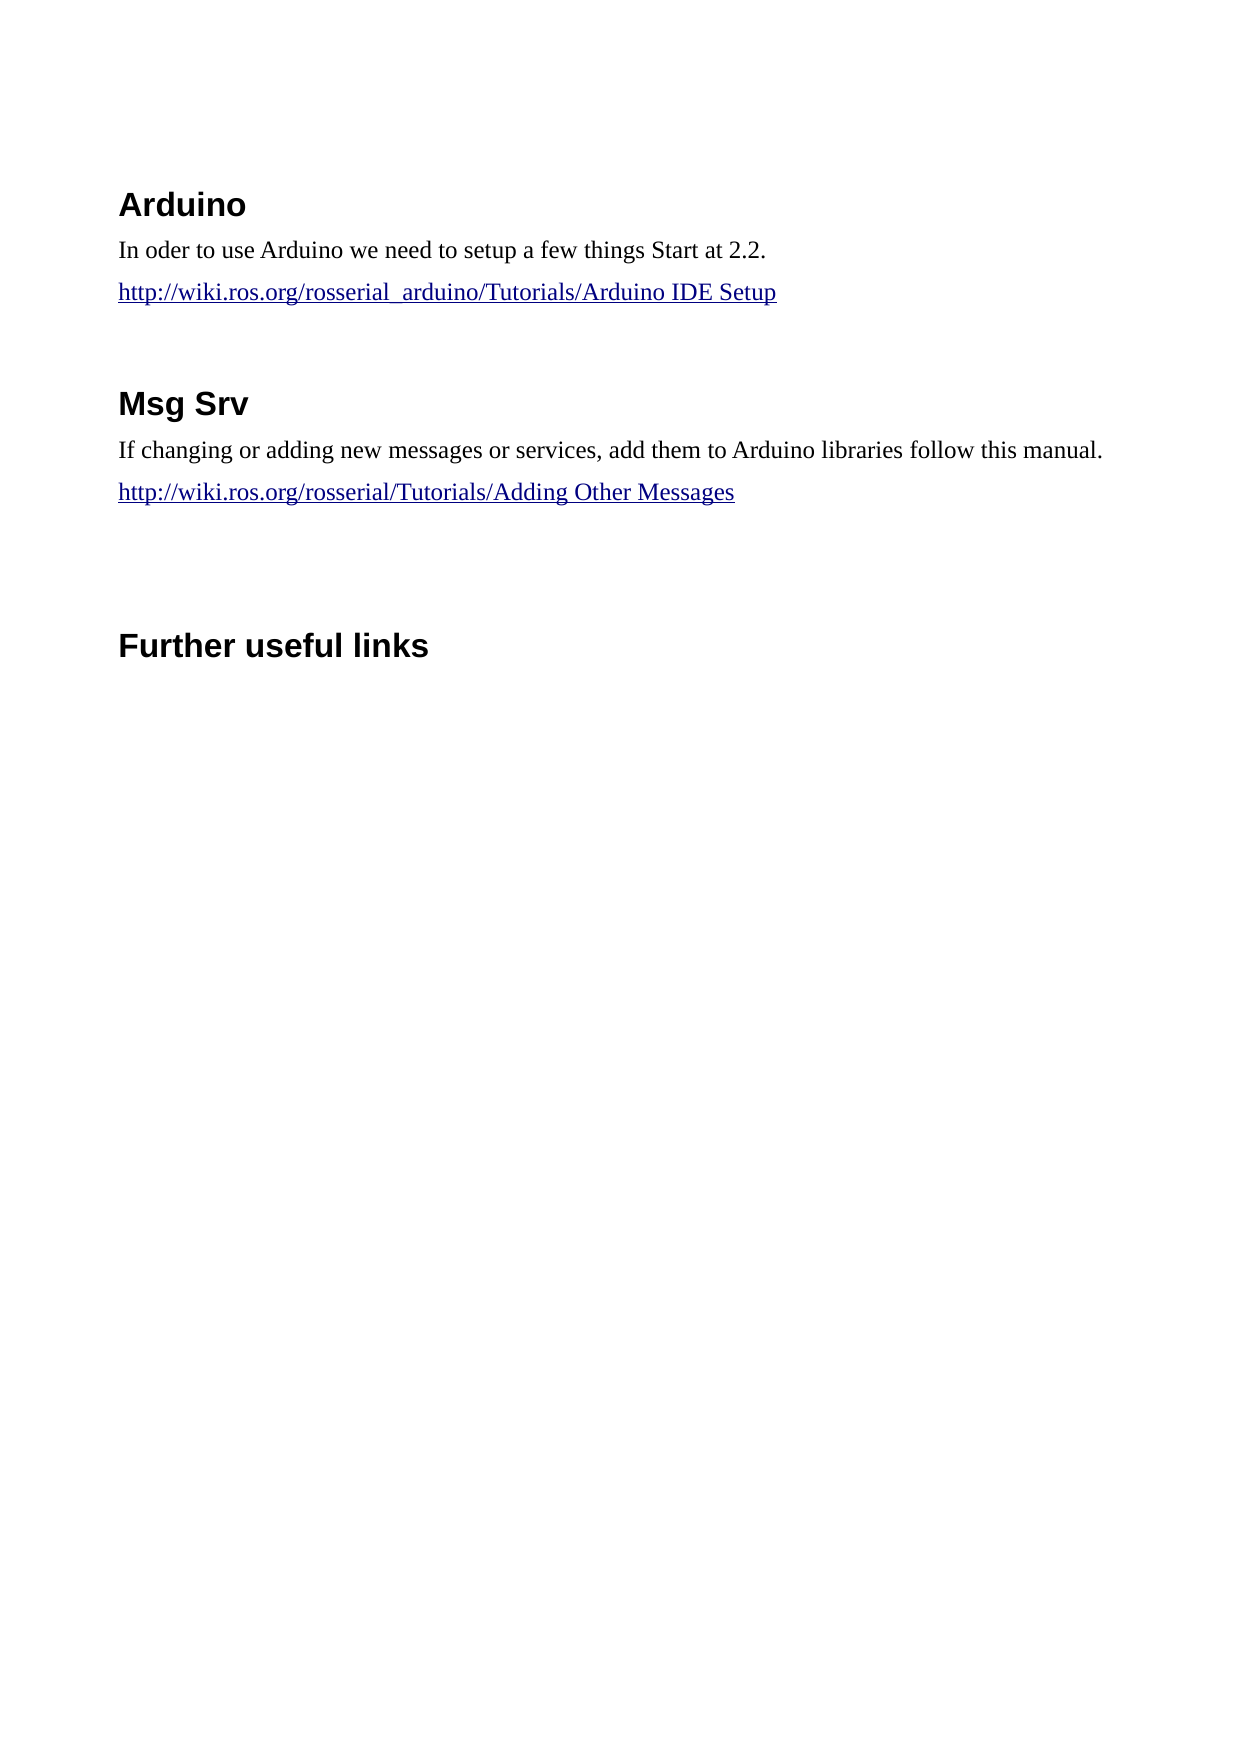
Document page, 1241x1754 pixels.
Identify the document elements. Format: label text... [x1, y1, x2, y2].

subtitle Further useful links [118, 625, 1122, 664]
text http://wiki.ros.org/rosserial_arduino/Tutorials/Arduino IDE Setup [118, 277, 1122, 306]
subtitle Msg Srv [118, 384, 1122, 423]
text http://wiki.ros.org/rosserial/Tutorials/Adding Other Messages [118, 477, 1122, 505]
text If changing or adding new messages or services, add them to Arduino libraries follow this manual. [118, 435, 1122, 464]
subtitle Arduino [118, 184, 1122, 223]
text In oder to use Arduino we need to setup a few things Start at 2.2. [118, 236, 1122, 264]
